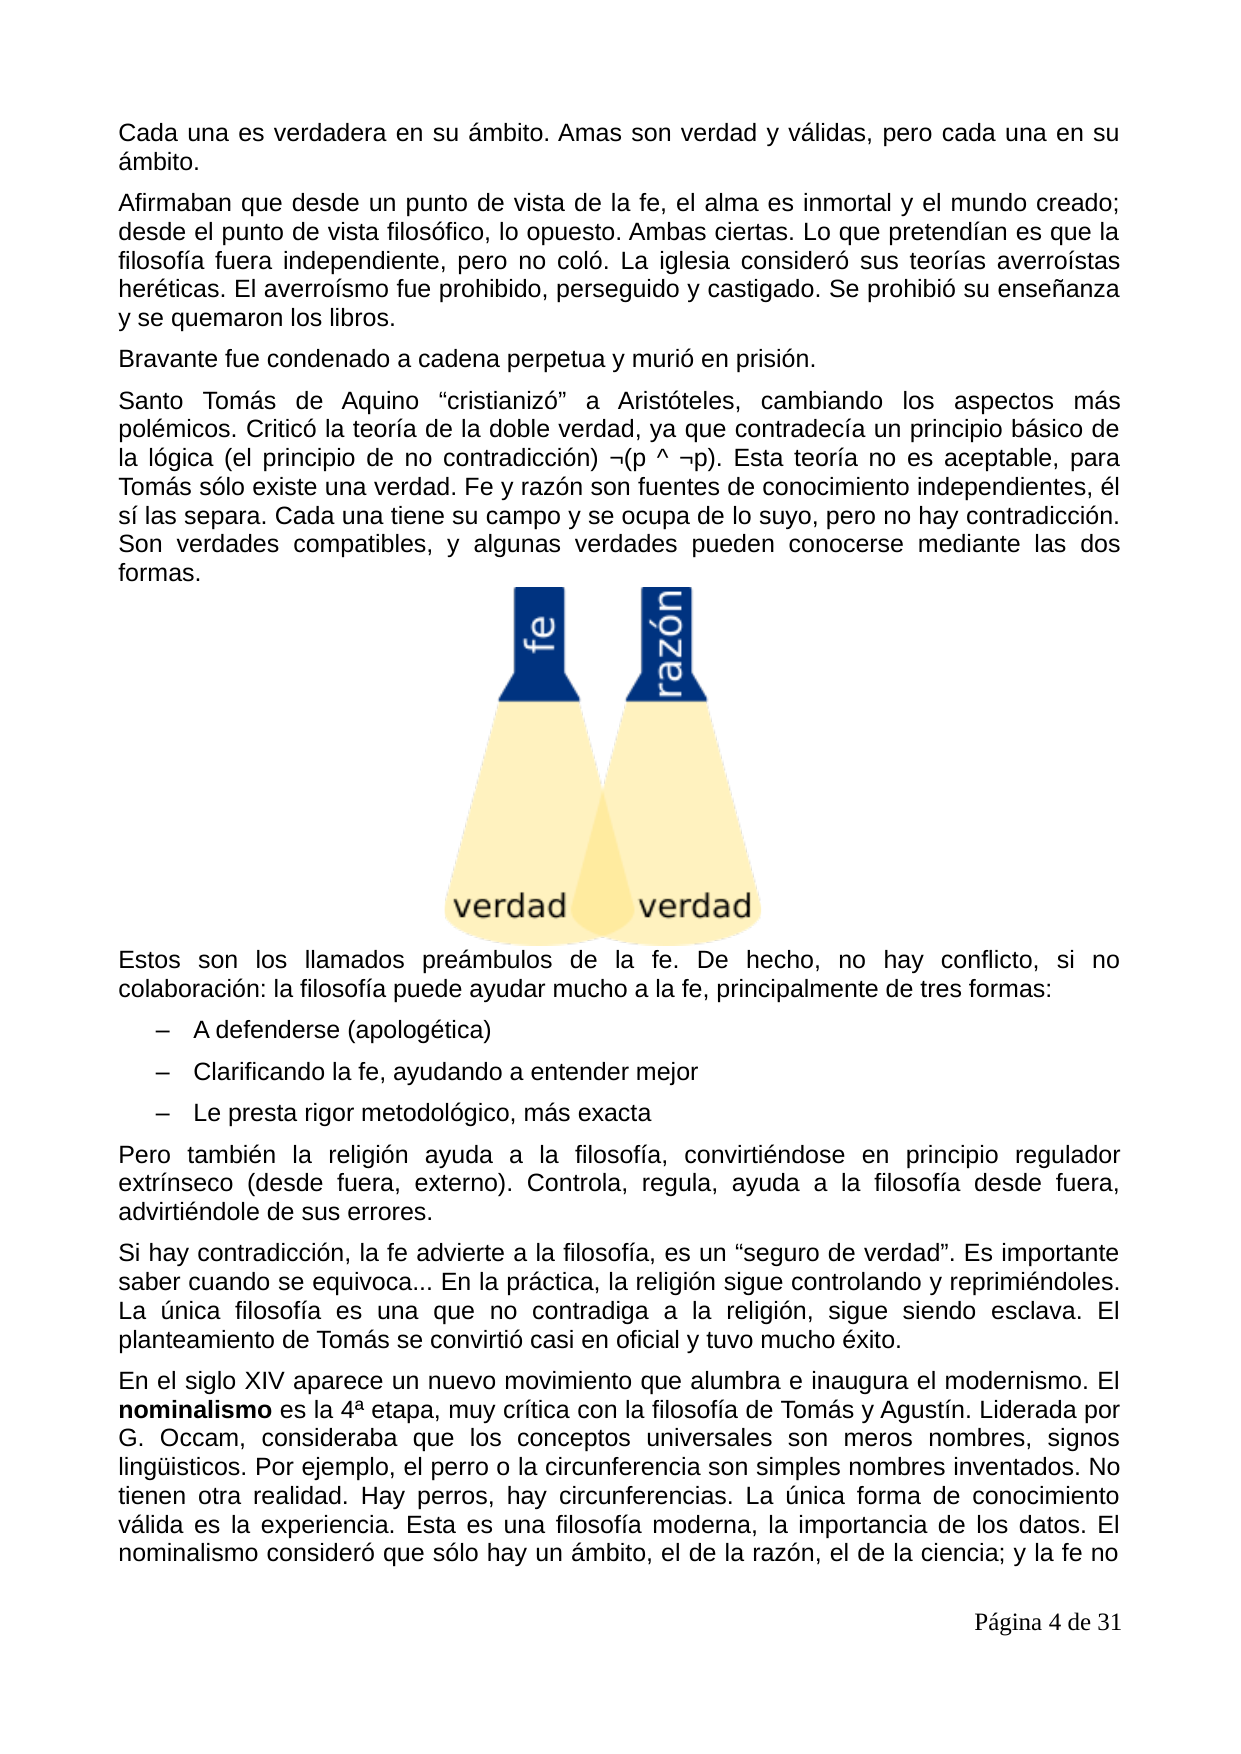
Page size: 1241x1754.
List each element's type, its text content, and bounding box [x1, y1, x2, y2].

list Clarificando la fe, ayudando a entender mejor [156, 1057, 1122, 1086]
list A defenderse (apologética) [156, 1016, 1122, 1044]
list Le presta rigor metodológico, más exacta [156, 1098, 1122, 1127]
picture [444, 587, 762, 946]
text Santo Tomás de Aquino “cristianizó” a Aristóteles, cambiando los aspectos más polémicos. Criticó la teoría de la doble verdad, ya que contradecía un principio básico de la lógica (el principio de no contradicción) ¬(p ^ ¬p). Esta teoría no es aceptable, para Tomás sólo existe una verdad. Fe y razón son fuentes de conocimiento independientes, él sí las separa. Cada una tiene su campo y se ocupa de lo suyo, pero no hay contradicción. Son verdades compatibles, y algunas verdades pueden conocerse mediante las dos formas. [118, 386, 1122, 587]
text Cada una es verdadera en su ámbito. Amas son verdad y válidas, pero cada una en su ámbito. [118, 118, 1122, 176]
text Bravante fue condenado a cadena perpetua y murió en prisión. [118, 344, 1122, 373]
text Afirmaban que desde un punto de vista de la fe, el alma es inmortal y el mundo creado; desde el punto de vista filosófico, lo opuesto. Ambas ciertas. Lo que pretendían es que la filosofía fuera independiente, pero no coló. La iglesia consideró sus teorías averroístas heréticas. El averroísmo fue prohibido, perseguido y castigado. Se prohibió su enseñanza y se quemaron los libros. [118, 188, 1122, 332]
text En el siglo XIV aparece un nuevo movimiento que alumbra e inaugura el modernismo. El nominalismo es la 4ª etapa, muy crítica con la filosofía de Tomás y Agustín. Liderada por G. Occam, consideraba que los conceptos universales son meros nombres, signos lingüisticos. Por ejemplo, el perro o la circunferencia son simples nombres inventados. No tienen otra realidad. Hay perros, hay circunferencias. La única forma de conocimiento válida es la experiencia. Esta es una filosofía moderna, la importancia de los datos. El nominalismo consideró que sólo hay un ámbito, el de la razón, el de la ciencia; y la fe no [118, 1366, 1122, 1567]
text Estos son los llamados preámbulos de la fe. De hecho, no hay conflicto, si no colaboración: la filosofía puede ayudar mucho a la fe, principalmente de tres formas: [118, 599, 1122, 1003]
text Si hay contradicción, la fe advierte a la filosofía, es un “seguro de verdad”. Es importante saber cuando se equivoca... En la práctica, la religión sigue controlando y reprimiéndoles. La única filosofía es una que no contradiga a la religión, sigue siendo esclava. El planteamiento de Tomás se convirtió casi en oficial y tuvo mucho éxito. [118, 1238, 1122, 1353]
text Pero también la religión ayuda a la filosofía, convirtiéndose en principio regulador extrínseco (desde fuera, externo). Controla, regula, ayuda a la filosofía desde fuera, advirtiéndole de sus errores. [118, 1139, 1122, 1226]
